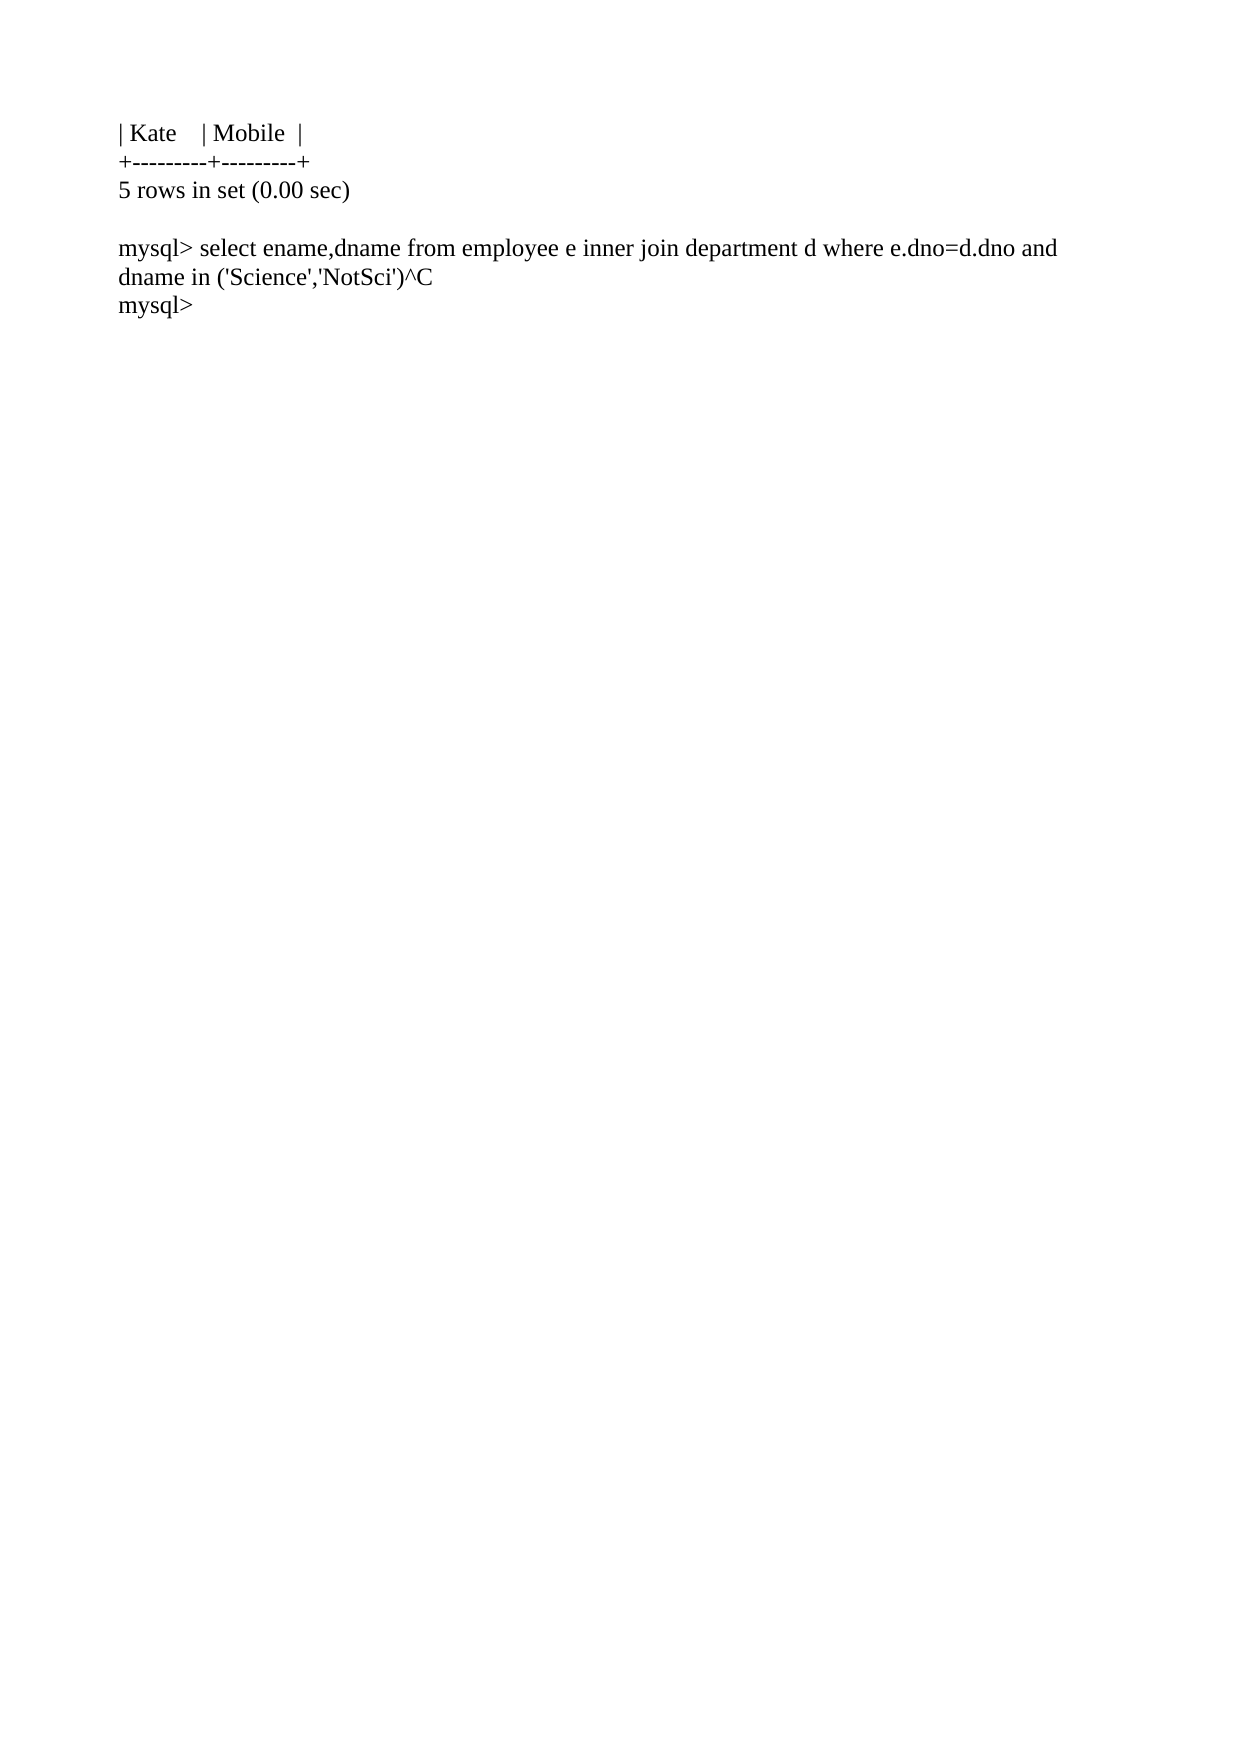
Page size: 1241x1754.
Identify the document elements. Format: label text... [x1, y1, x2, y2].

text +---------+---------+ [118, 147, 1122, 176]
text mysql> select ename,dname from employee e inner join department d where e.dno=d.dno and dname in ('Science','NotSci')^C [118, 233, 1122, 291]
text mysql> [118, 291, 1122, 319]
text 5 rows in set (0.00 sec) [118, 176, 1122, 204]
text | Kate | Mobile | [118, 118, 1122, 147]
